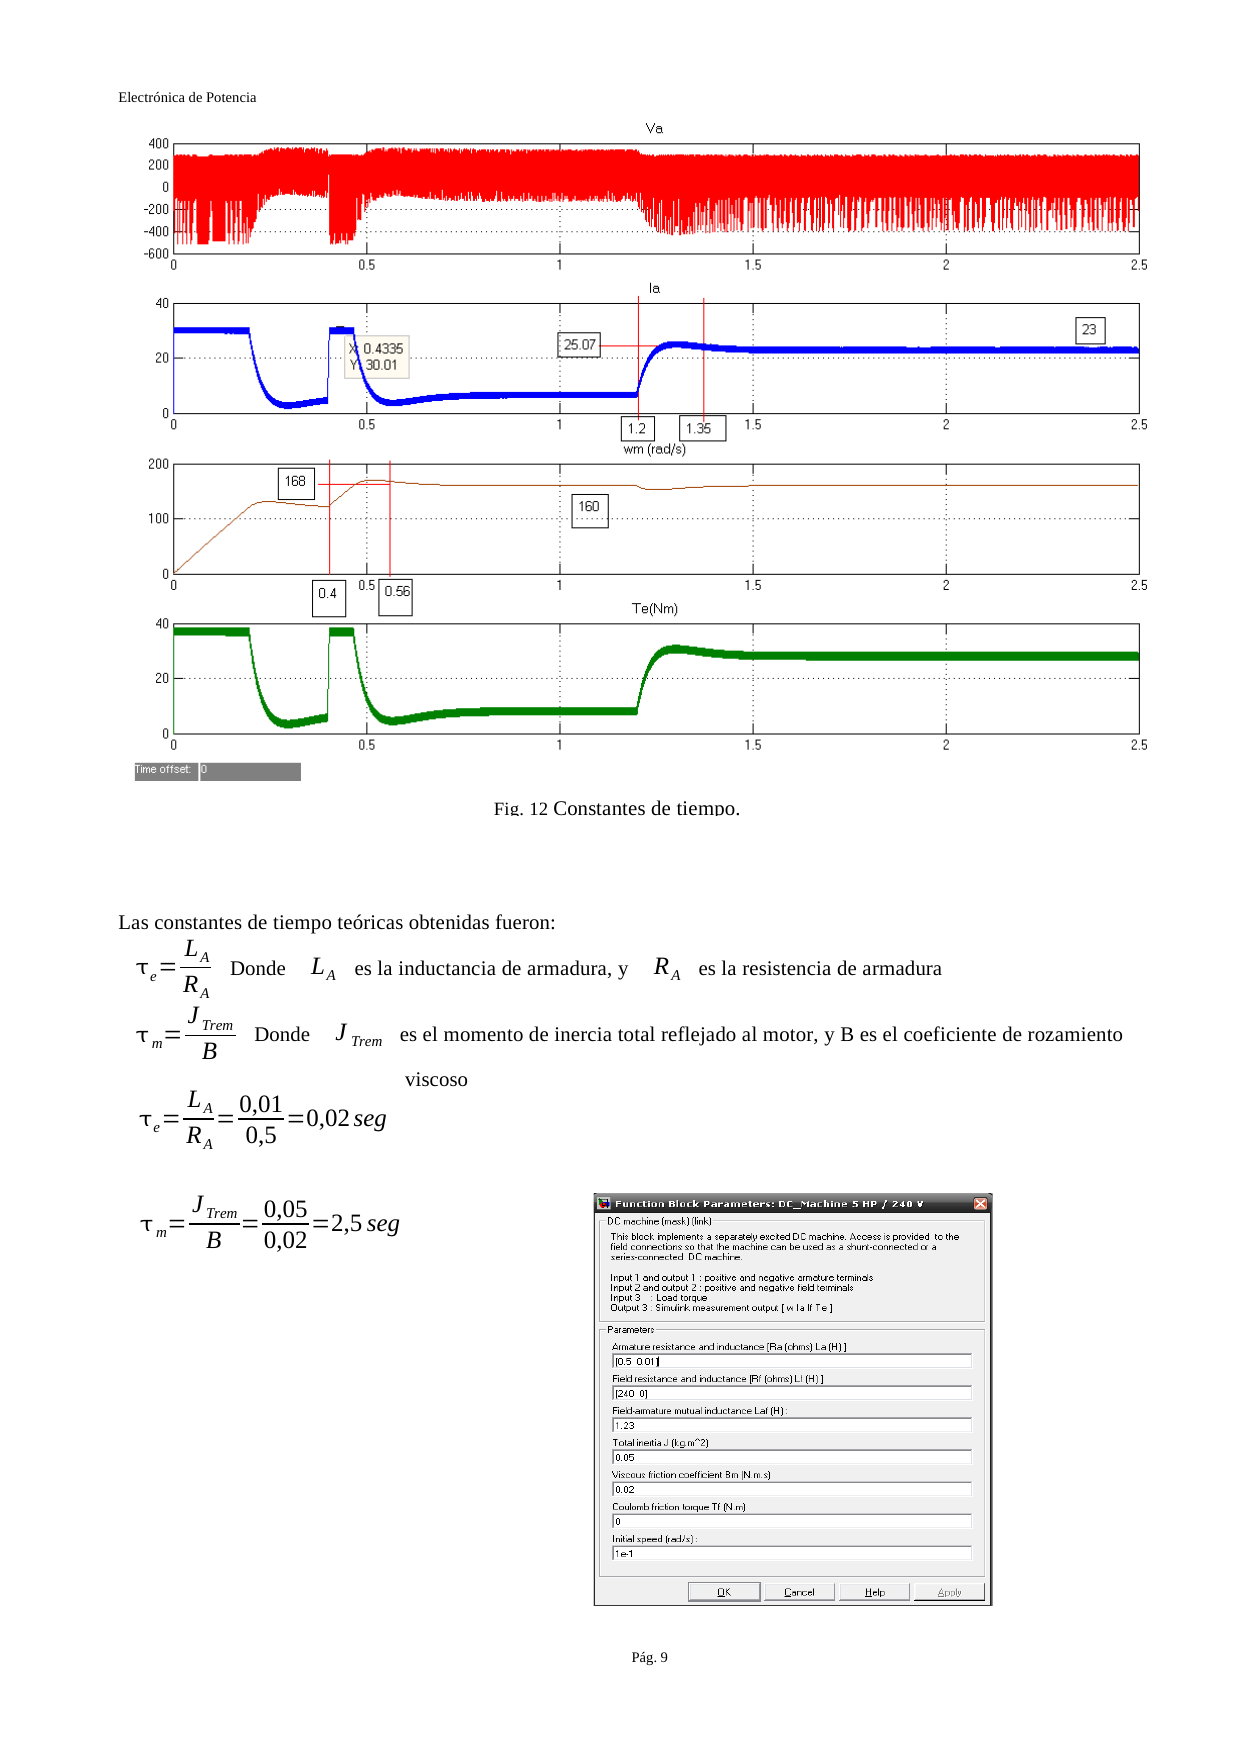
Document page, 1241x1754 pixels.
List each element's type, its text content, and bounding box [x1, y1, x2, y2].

picture [134, 114, 1164, 781]
text Donde es el momento de inercia total reflejado al motor, y B es el coeficiente de rozamiento viscoso [118, 1002, 1181, 1090]
text Donde es la inductancia de armadura, y es la resistencia de armadura [118, 934, 1181, 1002]
text Fig. 12 Constantes de tiempo. [494, 796, 742, 815]
text Las constantes de tiempo teóricas obtenidas fueron: [118, 910, 1181, 934]
picture [593, 1193, 993, 1606]
